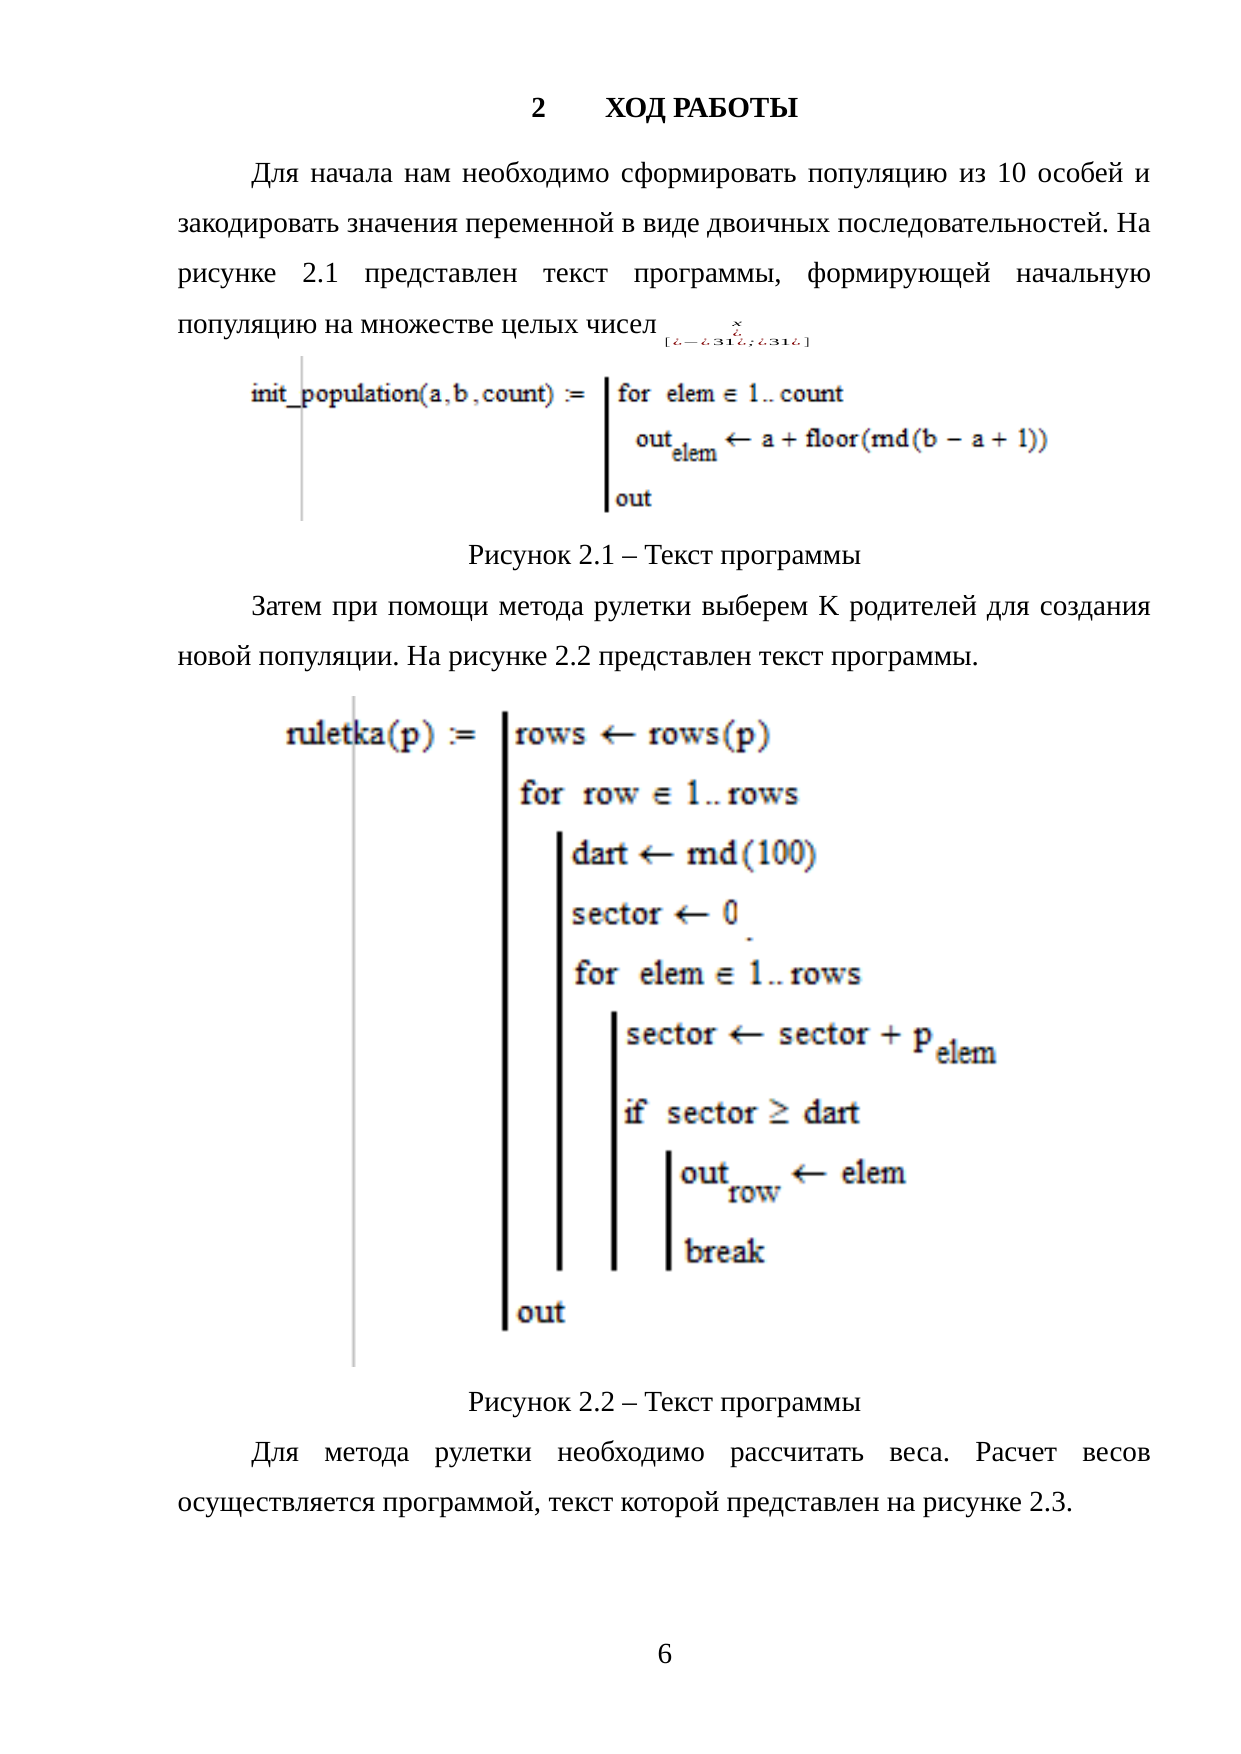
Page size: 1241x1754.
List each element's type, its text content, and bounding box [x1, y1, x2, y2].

text Для метода рулетки необходимо рассчитать веса. Расчет весов осуществляется программой, текст которой представлен на рисунке 2.3. [177, 1434, 1152, 1518]
text Рисунок 2.2 – Текст программы [177, 688, 1152, 1417]
subtitle Ход работы [177, 90, 1152, 123]
text Затем при помощи метода рулетки выберем K родителей для создания новой популяции. На рисунке 2.2 представлен текст программы. [177, 588, 1152, 672]
text Для начала нам необходимо сформировать популяцию из 10 особей и закодировать значения переменной в виде двоичных последовательностей. На рисунке 2.1 представлен текст программы, формирующей начальную популяцию на множестве целых чисел [177, 155, 1152, 348]
text Рисунок 2.1 – Текст программы [177, 365, 1152, 571]
